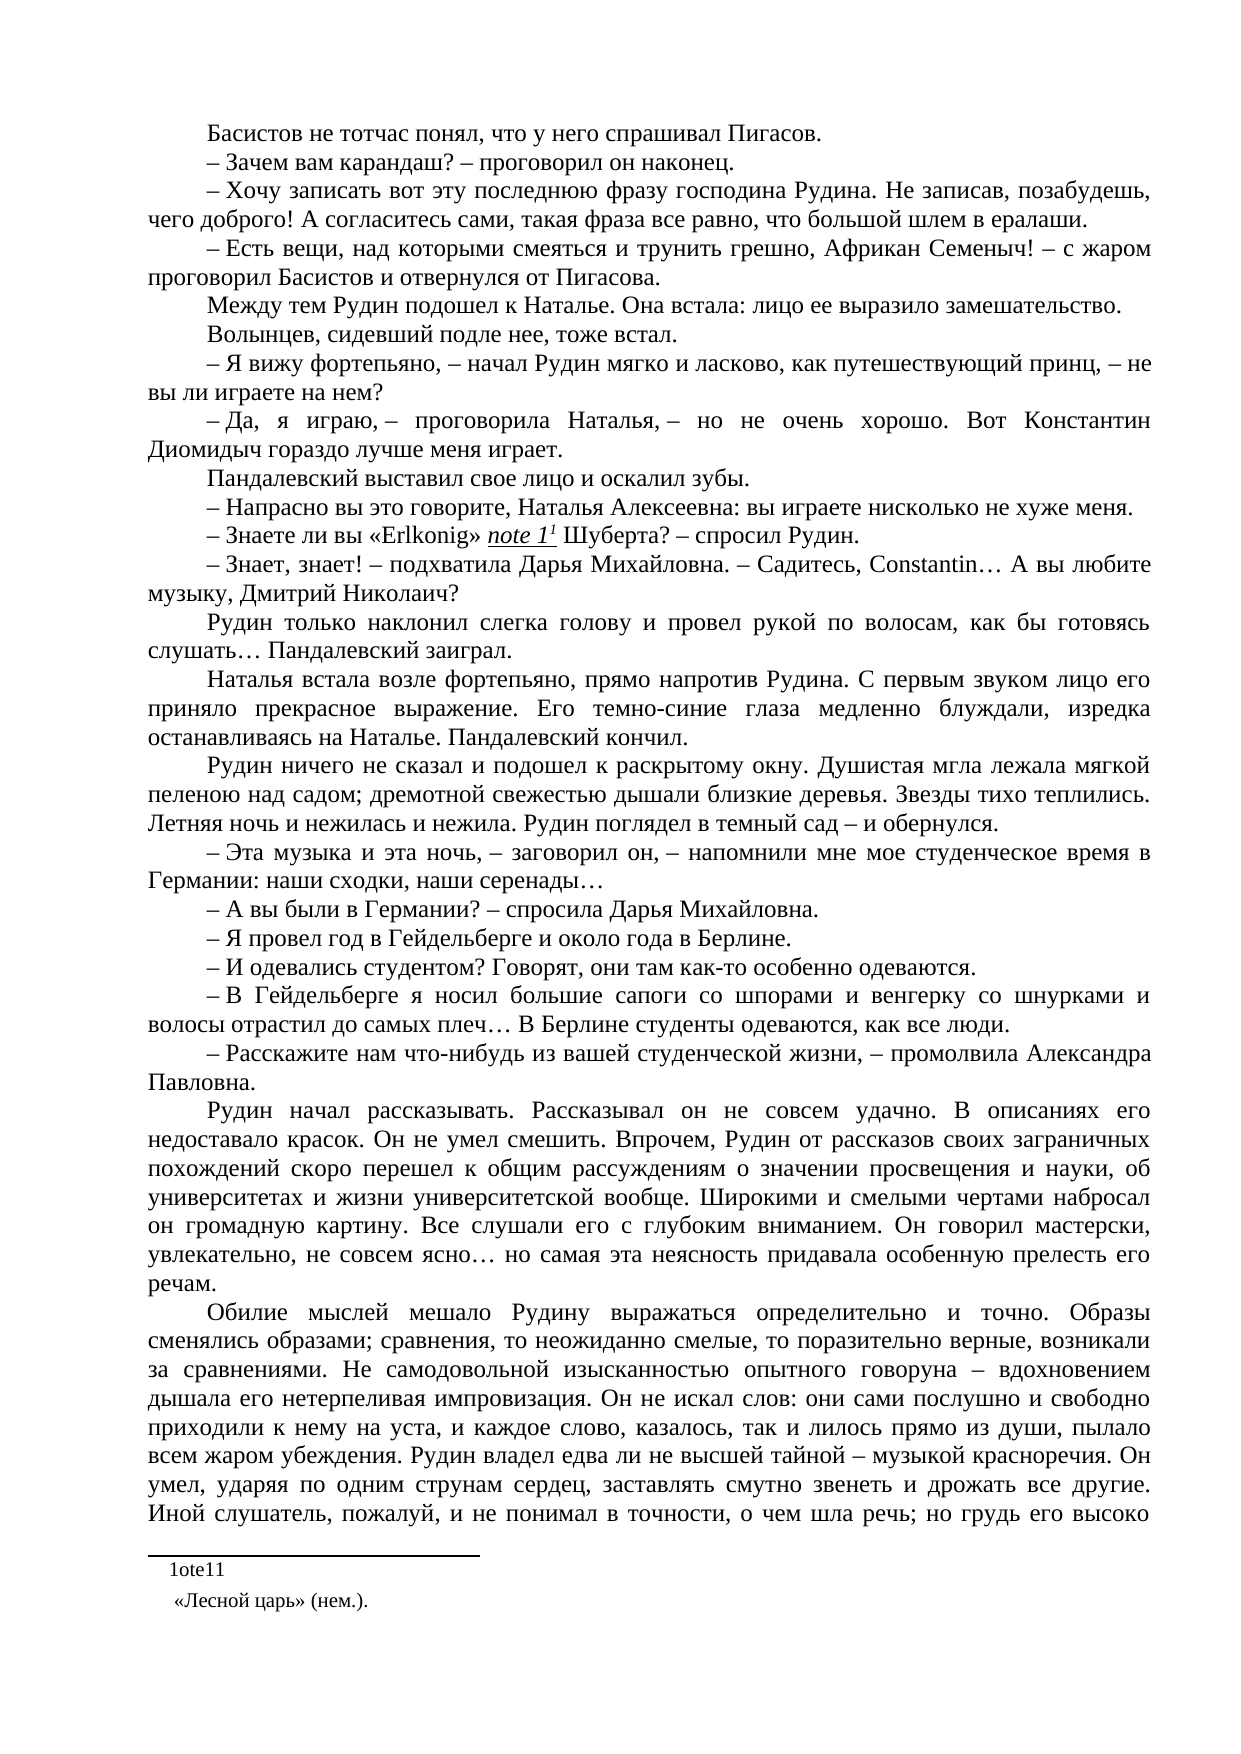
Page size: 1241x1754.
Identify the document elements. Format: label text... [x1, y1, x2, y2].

text Пандалевский выставил свое лицо и оскалил зубы. [148, 463, 1152, 492]
text – Я вижу фортепьяно, – начал Рудин мягко и ласково, как путешествующий принц, – не вы ли играете на нем? [148, 348, 1152, 406]
text – Зачем вам карандаш? – проговорил он наконец. [148, 147, 1152, 176]
text – И одевались студентом? Говорят, они там как-то особенно одеваются. [148, 952, 1152, 981]
text – Знает, знает! – подхватила Дарья Михайловна. – Садитесь, Constantin… А вы любите музыку, Дмитрий Николаич? [148, 549, 1152, 607]
text – Я провел год в Гейдельберге и около года в Берлине. [148, 923, 1152, 952]
text – Эта музыка и эта ночь, – заговорил он, – напомнили мне мое студенческое время в Германии: наши сходки, наши серенады… [148, 837, 1152, 894]
text Рудин ничего не сказал и подошел к раскрытому окну. Душистая мгла лежала мягкой пеленою над садом; дремотной свежестью дышали близкие деревья. Звезды тихо теплились. Летняя ночь и нежилась и нежила. Рудин поглядел в темный сад – и обернулся. [148, 751, 1152, 837]
text – Напрасно вы это говорите, Наталья Алексеевна: вы играете нисколько не хуже меня. [148, 492, 1152, 521]
text Басистов не тотчас понял, что у него спрашивал Пигасов. [148, 118, 1152, 147]
text Волынцев, сидевший подле нее, тоже встал. [148, 319, 1152, 348]
text Рудин только наклонил слегка голову и провел рукой по волосам, как бы готовясь слушать… Пандалевский заиграл. [148, 607, 1152, 664]
text – В Гейдельберге я носил большие сапоги со шпорами и венгерку со шнурками и волосы отрастил до самых плеч… В Берлине студенты одеваются, как все люди. [148, 981, 1152, 1038]
text – Расскажите нам что-нибудь из вашей студенческой жизни, – промолвила Александра Павловна. [148, 1038, 1152, 1096]
text Обилие мыслей мешало Рудину выражаться определительно и точно. Образы сменялись образами; сравнения, то неожиданно смелые, то поразительно верные, возникали за сравнениями. Не самодовольной изысканностью опытного говоруна – вдохновением дышала его нетерпеливая импровизация. Он не искал слов: они сами послушно и свободно приходили к нему на уста, и каждое слово, казалось, так и лилось прямо из души, пылало всем жаром убеждения. Рудин владел едва ли не высшей тайной – музыкой красноречия. Он умел, ударяя по одним струнам сердец, заставлять смутно звенеть и дрожать все другие. Иной слушатель, пожалуй, и не понимал в точности, о чем шла речь; но грудь его высоко [148, 1297, 1152, 1527]
text ote11 [148, 1556, 1152, 1588]
text Между тем Рудин подошел к Наталье. Она встала: лицо ее выразило замешательство. [148, 291, 1152, 319]
text Рудин начал рассказывать. Рассказывал он не совсем удачно. В описаниях его недоставало красок. Он не умел смешить. Впрочем, Рудин от рассказов своих заграничных похождений скоро перешел к общим рассуждениям о значении просвещения и науки, об университетах и жизни университетской вообще. Широкими и смелыми чертами набросал он громадную картину. Все слушали его с глубоким вниманием. Он говорил мастерски, увлекательно, не совсем ясно… но самая эта неясность придавала особенную прелесть его речам. [148, 1096, 1152, 1297]
text – Есть вещи, над которыми смеяться и трунить грешно, Африкан Семеныч! – с жаром проговорил Басистов и отвернулся от Пигасова. [148, 233, 1152, 291]
text – Да, я играю, – проговорила Наталья, – но не очень хорошо. Вот Константин Диомидыч гораздо лучше меня играет. [148, 406, 1152, 463]
text – А вы были в Германии? – спросила Дарья Михайловна. [148, 894, 1152, 923]
text «Лесной царь» (нем.). [148, 1588, 1152, 1612]
text Наталья встала возле фортепьяно, прямо напротив Рудина. С первым звуком лицо его приняло прекрасное выражение. Его темно-синие глаза медленно блуждали, изредка останавливаясь на Наталье. Пандалевский кончил. [148, 664, 1152, 751]
text – Знаете ли вы «Erlkonig» note 1 Шуберта? – спросил Рудин. [148, 521, 1152, 549]
text – Хочу записать вот эту последнюю фразу господина Рудина. Не записав, позабудешь, чего доброго! А согласитесь сами, такая фраза все равно, что большой шлем в ералаши. [148, 176, 1152, 233]
